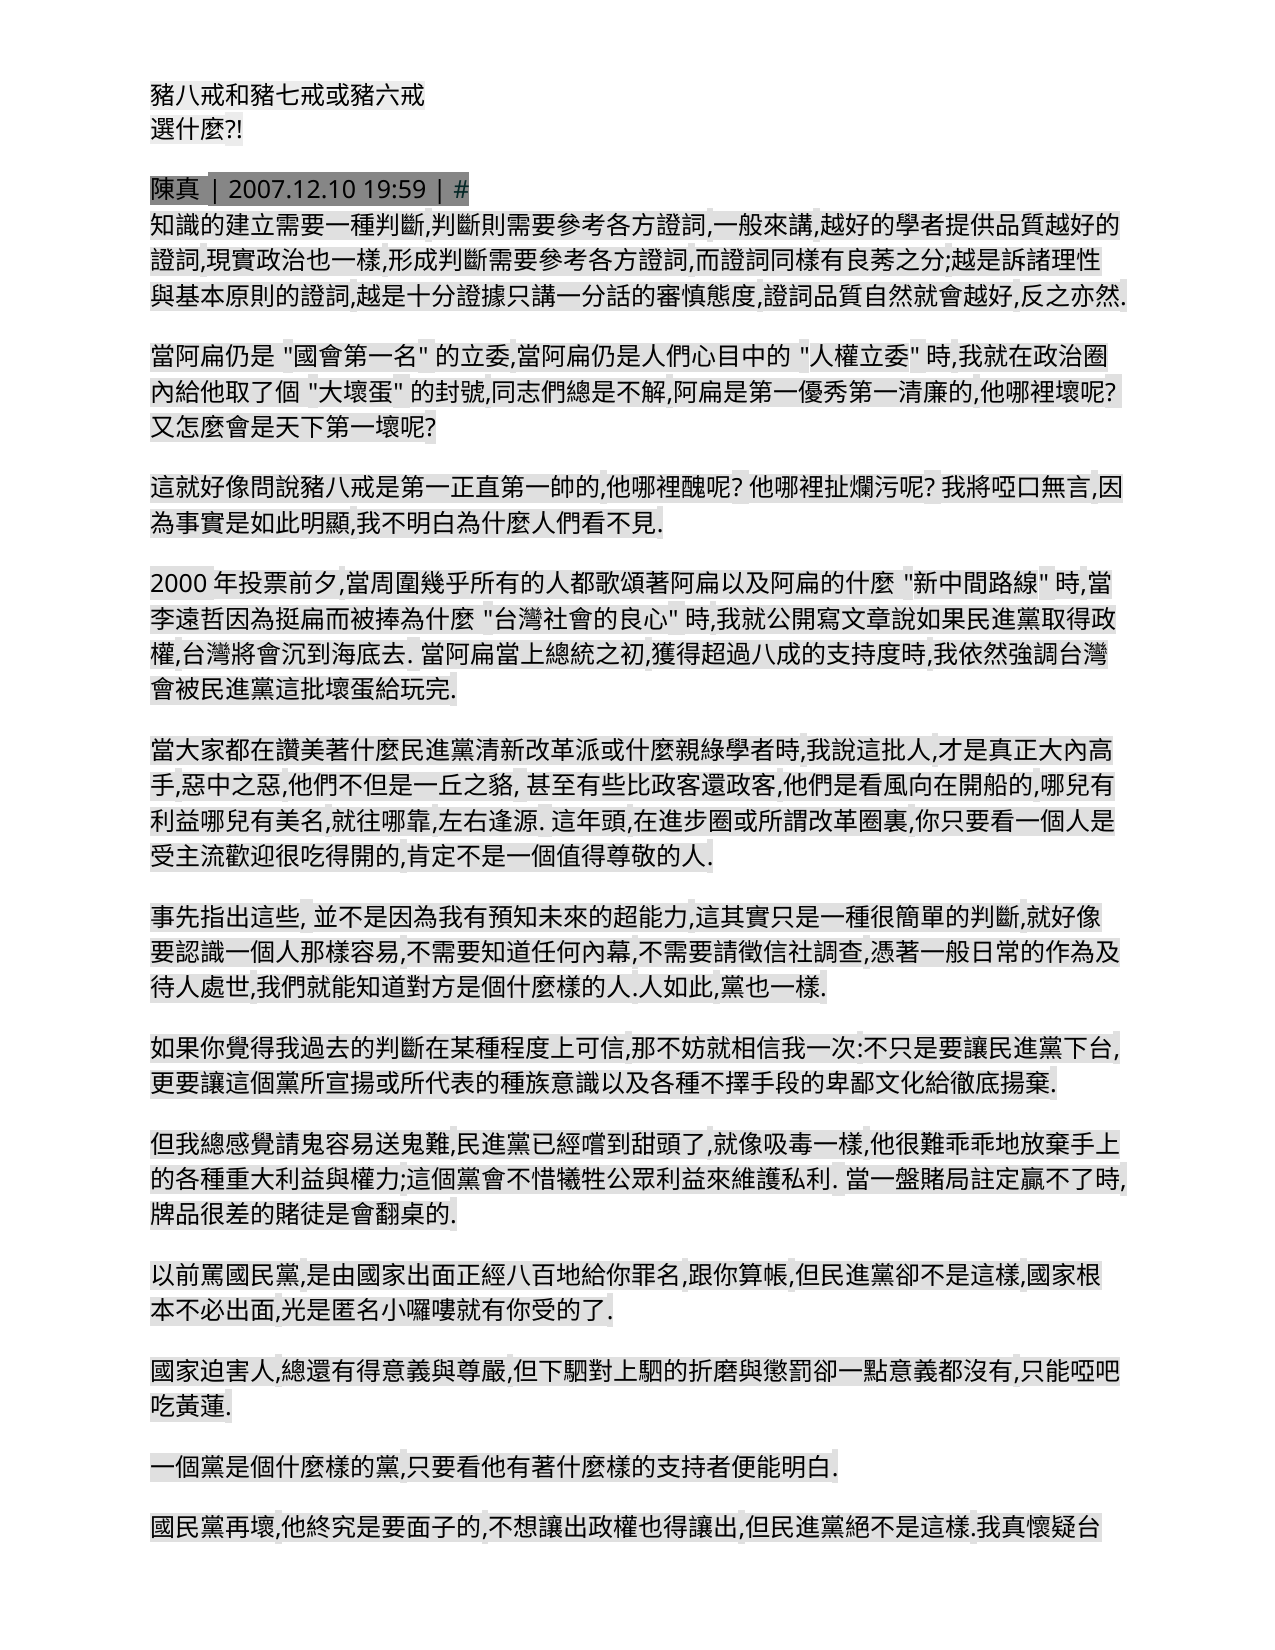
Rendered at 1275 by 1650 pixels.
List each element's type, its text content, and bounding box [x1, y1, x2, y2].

text 一個黨是個什麼樣的黨,只要看他有著什麼樣的支持者便能明白. [150, 1448, 1125, 1483]
text 事先指出這些, 並不是因為我有預知未來的超能力,這其實只是一種很簡單的判斷,就好像要認識一個人那樣容易,不需要知道任何內幕,不需要請徵信社調查,憑著一般日常的作為及待人處世,我們就能知道對方是個什麼樣的人.人如此,黨也一樣. [150, 898, 1125, 1004]
text 2000 年投票前夕,當周圍幾乎所有的人都歌頌著阿扁以及阿扁的什麼 "新中間路線" 時,當李遠哲因為挺扁而被捧為什麼 "台灣社會的良心" 時,我就公開寫文章說如果民進黨取得政權,台灣將會沉到海底去. 當阿扁當上總統之初,獲得超過八成的支持度時,我依然強調台灣會被民進黨這批壞蛋給玩完. [150, 564, 1125, 706]
text 如果你覺得我過去的判斷在某種程度上可信,那不妨就相信我一次:不只是要讓民進黨下台,更要讓這個黨所宣揚或所代表的種族意識以及各種不擇手段的卑鄙文化給徹底揚棄. [150, 1029, 1125, 1100]
text 國家迫害人,總還有得意義與尊嚴,但下駟對上駟的折磨與懲罰卻一點意義都沒有,只能啞吧吃黃蓮. [150, 1352, 1125, 1423]
text 陳真 | 2007.12.10 19:59 | # [150, 171, 1125, 206]
text 但我總感覺請鬼容易送鬼難,民進黨已經嚐到甜頭了,就像吸毒一樣,他很難乖乖地放棄手上的各種重大利益與權力;這個黨會不惜犧牲公眾利益來維護私利. 當一盤賭局註定贏不了時,牌品很差的賭徒是會翻桌的. [150, 1125, 1125, 1231]
text 國民黨再壞,他終究是要面子的,不想讓出政權也得讓出,但民進黨絕不是這樣.我真懷疑台 [150, 1508, 1125, 1544]
text 當大家都在讚美著什麼民進黨清新改革派或什麼親綠學者時,我說這批人,才是真正大內高手,惡中之惡,他們不但是一丘之貉, 甚至有些比政客還政客,他們是看風向在開船的,哪兒有利益哪兒有美名,就往哪靠,左右逢源. 這年頭,在進步圈或所謂改革圈裏,你只要看一個人是受主流歡迎很吃得開的,肯定不是一個值得尊敬的人. [150, 731, 1125, 873]
text 知識的建立需要一種判斷,判斷則需要參考各方證詞,一般來講,越好的學者提供品質越好的證詞,現實政治也一樣,形成判斷需要參考各方證詞,而證詞同樣有良莠之分;越是訴諸理性與基本原則的證詞,越是十分證據只講一分話的審慎態度,證詞品質自然就會越好,反之亦然. [150, 206, 1125, 312]
text 豬八戒和豬七戒或豬六戒 選什麼?! [150, 75, 1125, 146]
text 以前罵國民黨,是由國家出面正經八百地給你罪名,跟你算帳,但民進黨卻不是這樣,國家根本不必出面,光是匿名小囉嘍就有你受的了. [150, 1256, 1125, 1327]
text 這就好像問說豬八戒是第一正直第一帥的,他哪裡醜呢? 他哪裡扯爛污呢? 我將啞口無言,因為事實是如此明顯,我不明白為什麼人們看不見. [150, 469, 1125, 539]
text 當阿扁仍是 "國會第一名" 的立委,當阿扁仍是人們心目中的 "人權立委" 時,我就在政治圈內給他取了個 "大壞蛋" 的封號,同志們總是不解,阿扁是第一優秀第一清廉的,他哪裡壞呢? 又怎麼會是天下第一壞呢? [150, 337, 1125, 444]
